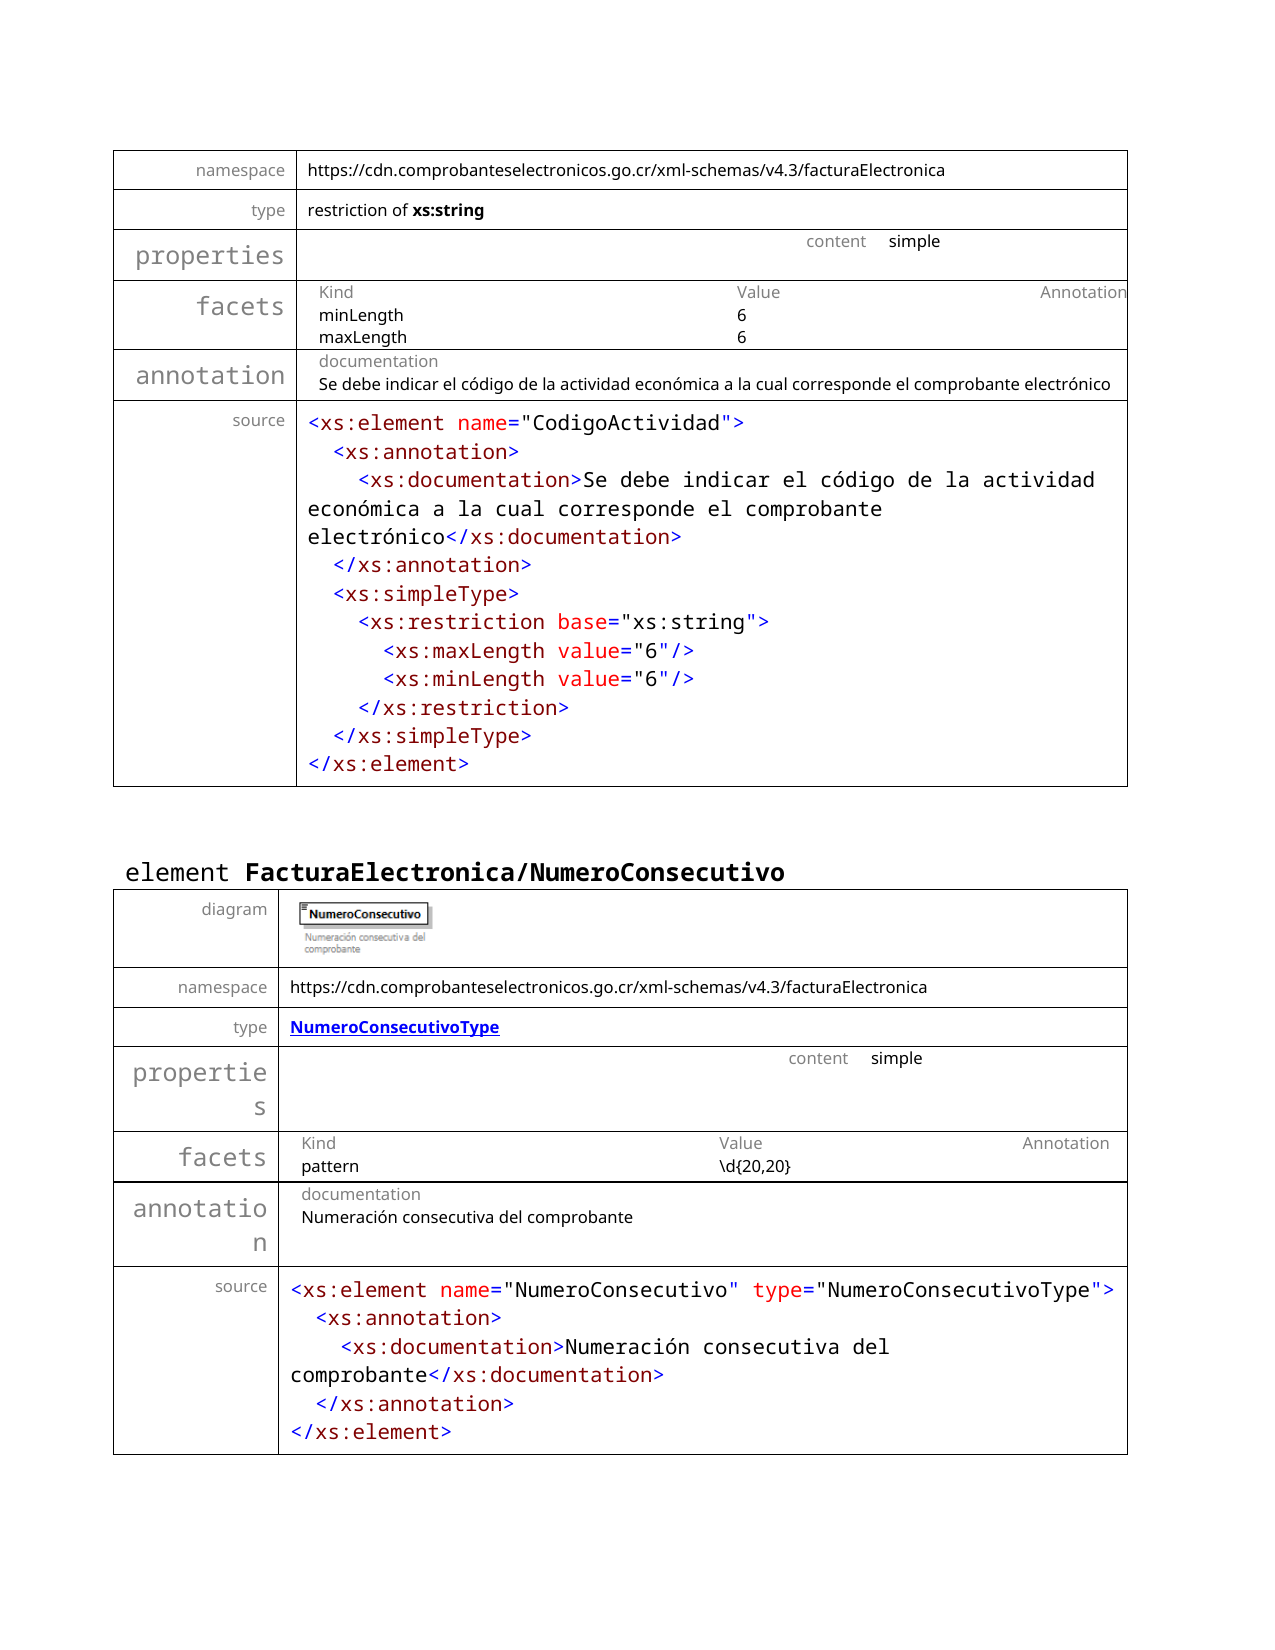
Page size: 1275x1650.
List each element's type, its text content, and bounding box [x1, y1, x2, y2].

table_cell 6 [726, 326, 1029, 349]
table_cell NumeroConsecutivoType [279, 1008, 1127, 1046]
table_header Value [708, 1132, 1011, 1154]
table_cell https://cdn.comprobanteselectronicos.go.cr/xml-schemas/v4.3/facturaElectronica [297, 151, 1127, 189]
table_cell properties [114, 230, 296, 279]
table_header Kind [308, 281, 726, 303]
table_cell [279, 1132, 1127, 1181]
table_cell [297, 350, 1127, 399]
table_cell facets [114, 1132, 278, 1181]
table_header Annotation [1011, 1132, 1127, 1154]
table_cell Numeración consecutiva del comprobante [290, 1205, 1127, 1228]
text element FacturaElectronica/NumeroConsecutivo [125, 855, 1150, 889]
table_header [279, 890, 1127, 967]
table_header documentation [308, 350, 1127, 372]
table_header content [308, 230, 877, 252]
table_cell facets [114, 281, 296, 349]
table_cell type [114, 1008, 278, 1046]
table_cell Se debe indicar el código de la actividad económica a la cual corresponde el comprobante electrónico [308, 373, 1127, 395]
table_cell [279, 1047, 1127, 1131]
table_cell [1011, 1155, 1127, 1177]
table_header diagram [114, 890, 278, 967]
table_header Kind [290, 1132, 708, 1154]
table_cell annotation [114, 350, 296, 399]
table_cell 6 [726, 303, 1029, 326]
table_cell [297, 281, 308, 349]
table_cell \d{20,20} [708, 1155, 1011, 1177]
table_cell namespace [114, 151, 296, 189]
table_cell source [114, 401, 296, 786]
table_cell [1029, 303, 1127, 326]
table_cell namespace [114, 968, 278, 1007]
table_cell minLength [308, 303, 726, 326]
table_header simple [860, 1047, 1127, 1070]
table_cell source [114, 1267, 278, 1453]
table_cell properties [114, 1047, 278, 1131]
table_header content [290, 1047, 859, 1070]
table_cell pattern [290, 1155, 708, 1177]
table_header Value [726, 281, 1029, 303]
table_cell https://cdn.comprobanteselectronicos.go.cr/xml-schemas/v4.3/facturaElectronica [279, 968, 1127, 1007]
table_cell restriction of xs:string [297, 190, 1127, 229]
table_header simple [878, 230, 1127, 252]
picture [289, 898, 443, 960]
table_cell [297, 230, 1127, 279]
table_header documentation [290, 1183, 1127, 1205]
table_cell annotation [114, 1183, 278, 1266]
table_cell maxLength [308, 326, 726, 349]
table_cell [279, 1183, 1127, 1266]
table_header Annotation [1029, 281, 1127, 303]
table_cell <xs:element name="CodigoActividad"> <xs:annotation> <xs:documentation>Se debe indicar el código de la actividad económica a la cual corresponde el comprobante electrónico</xs:documentation> </xs:annotation> <xs:simpleType> <xs:restriction base="xs:string"> <xs:maxLength value="6"/> <xs:minLength value="6"/> </xs:restriction> </xs:simpleType> </xs:element> [297, 401, 1127, 786]
table_cell type [114, 190, 296, 229]
table_cell <xs:element name="NumeroConsecutivo" type="NumeroConsecutivoType"> <xs:annotation> <xs:documentation>Numeración consecutiva del comprobante</xs:documentation> </xs:annotation> </xs:element> [279, 1267, 1127, 1453]
table_cell [1029, 326, 1127, 349]
